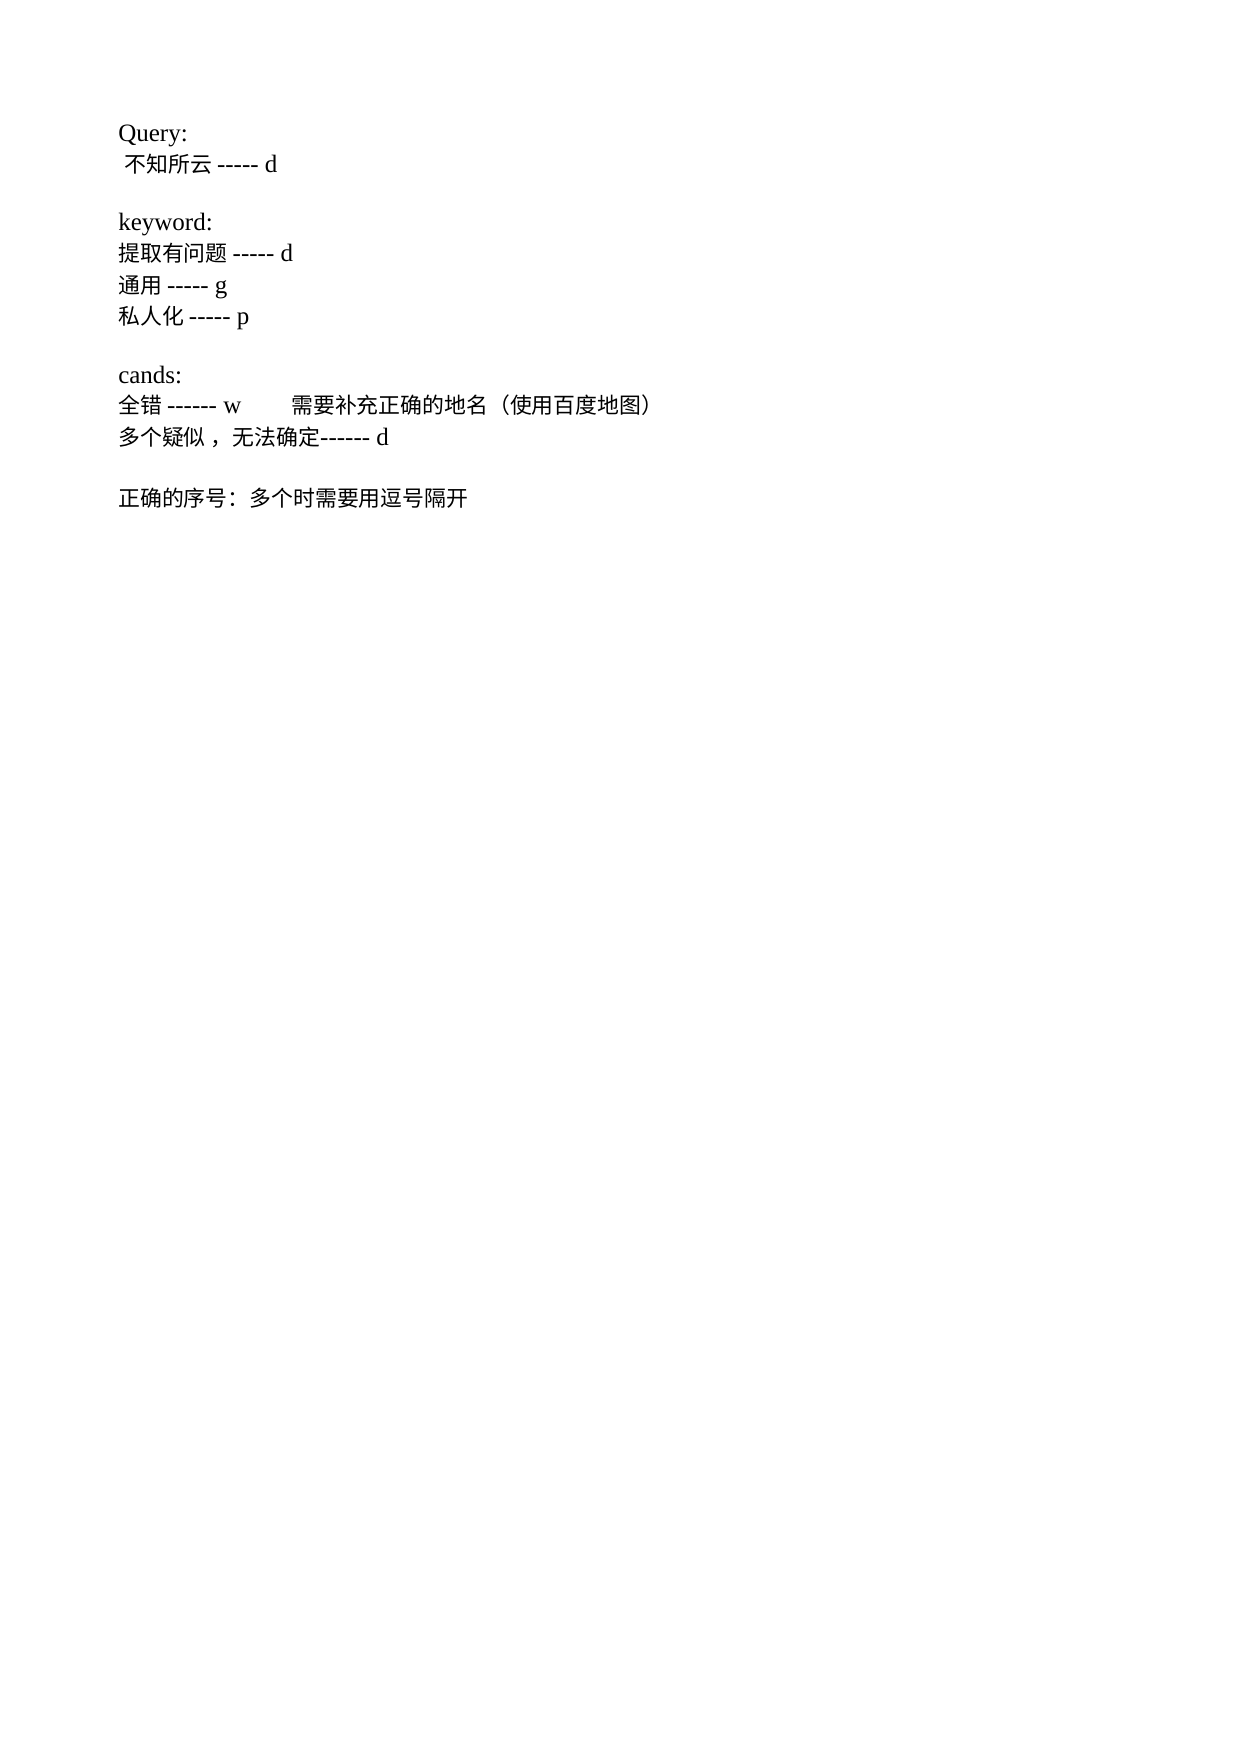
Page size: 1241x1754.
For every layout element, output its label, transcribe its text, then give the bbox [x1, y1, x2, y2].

text 全错 ------ w 需要补充正确的地名（使用百度地图） [118, 388, 1122, 420]
text 正确的序号：多个时需要用逗号隔开 [118, 481, 1122, 512]
text 通用 ----- g [118, 268, 1122, 299]
text 多个疑似 ，无法确定------ d [118, 420, 1122, 452]
text keyword: [118, 207, 1122, 236]
text cands: [118, 360, 1122, 388]
text 私人化 ----- p [118, 299, 1122, 331]
text Query: [118, 118, 1122, 147]
text 不知所云 ----- d [118, 147, 1122, 178]
text 提取有问题 ----- d [118, 236, 1122, 268]
